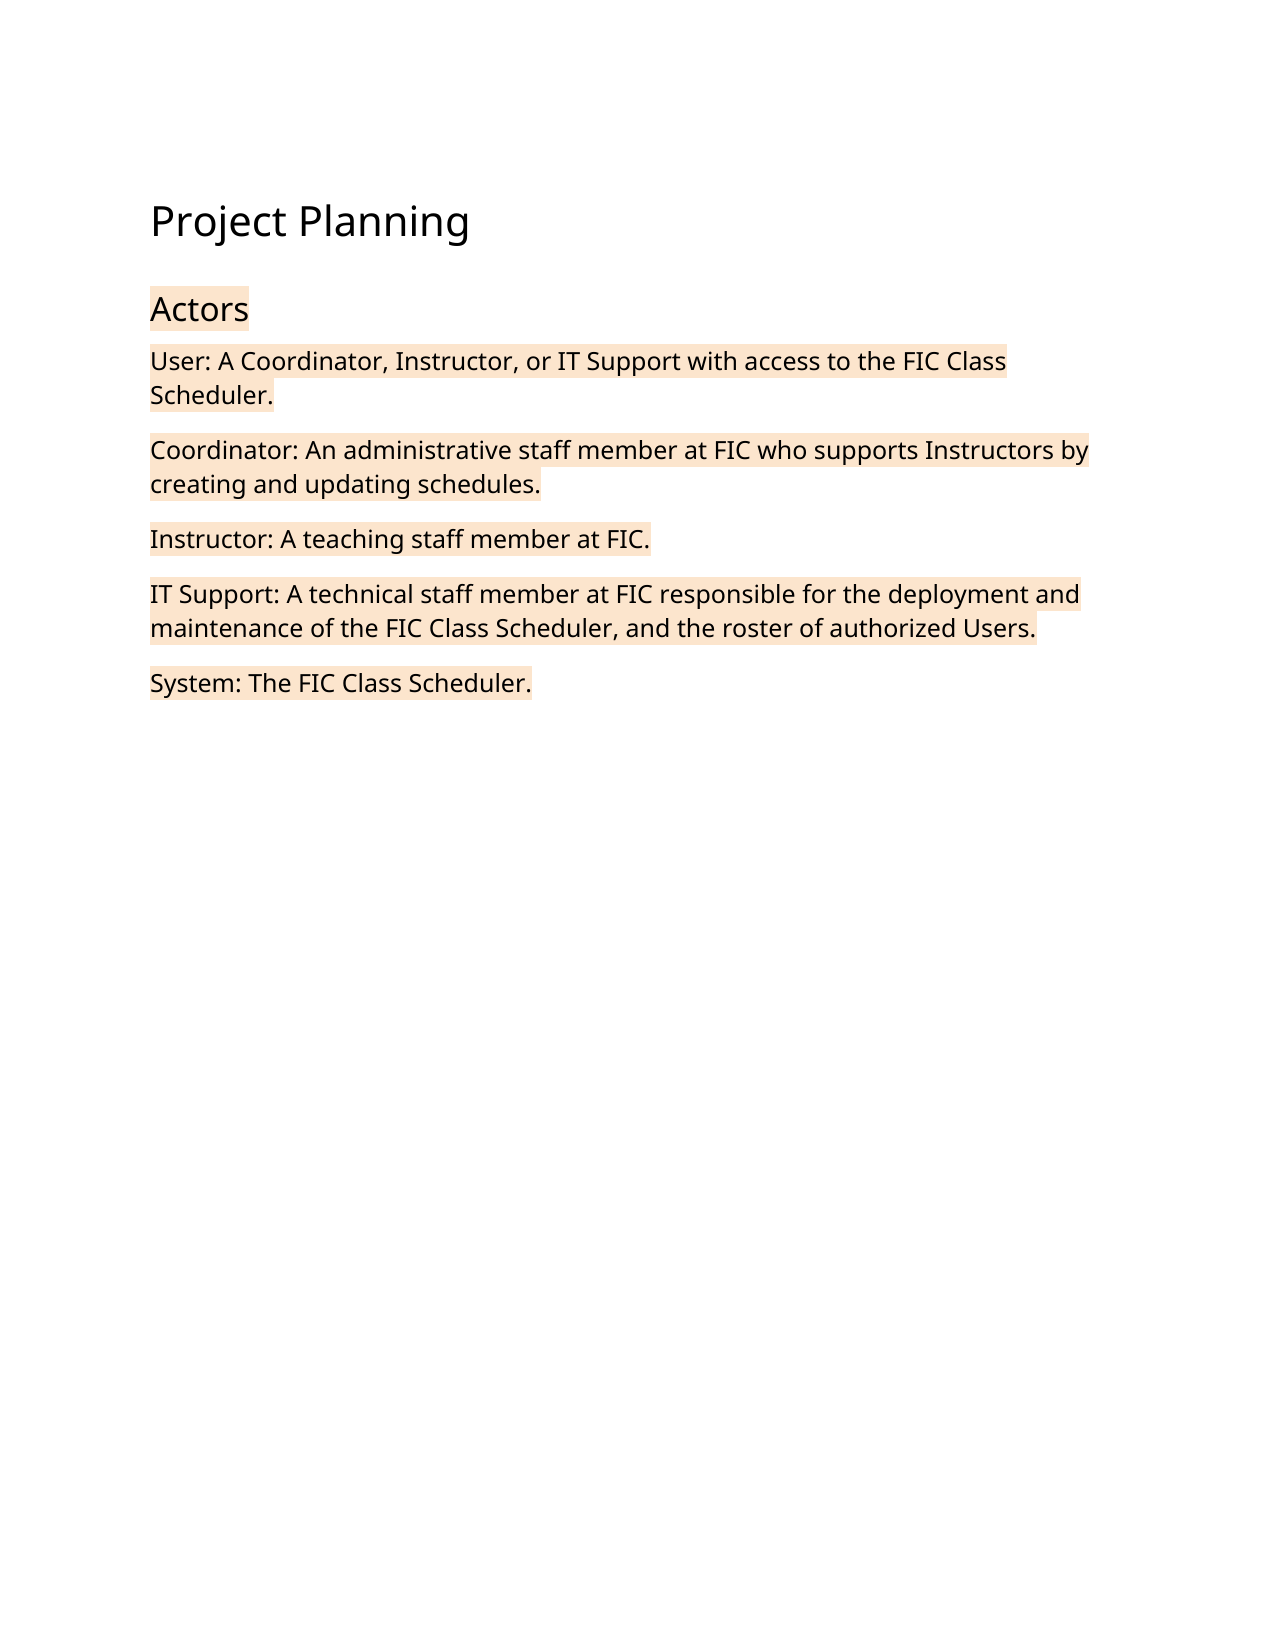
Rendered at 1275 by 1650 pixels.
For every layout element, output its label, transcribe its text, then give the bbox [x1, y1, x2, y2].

subtitle Project Planning [150, 192, 1125, 248]
text IT Support: A technical staff member at FIC responsible for the deployment and maintenance of the FIC Class Scheduler, and the roster of authorized Users. [150, 577, 1125, 645]
subtitle Actors [150, 286, 1125, 331]
text User: A Coordinator, Instructor, or IT Support with access to the FIC Class Scheduler. [150, 344, 1125, 412]
text System: The FIC Class Scheduler. [150, 666, 1125, 700]
text Coordinator: An administrative staff member at FIC who supports Instructors by creating and updating schedules. [150, 433, 1125, 501]
text Instructor: A teaching staff member at FIC. [150, 522, 1125, 556]
